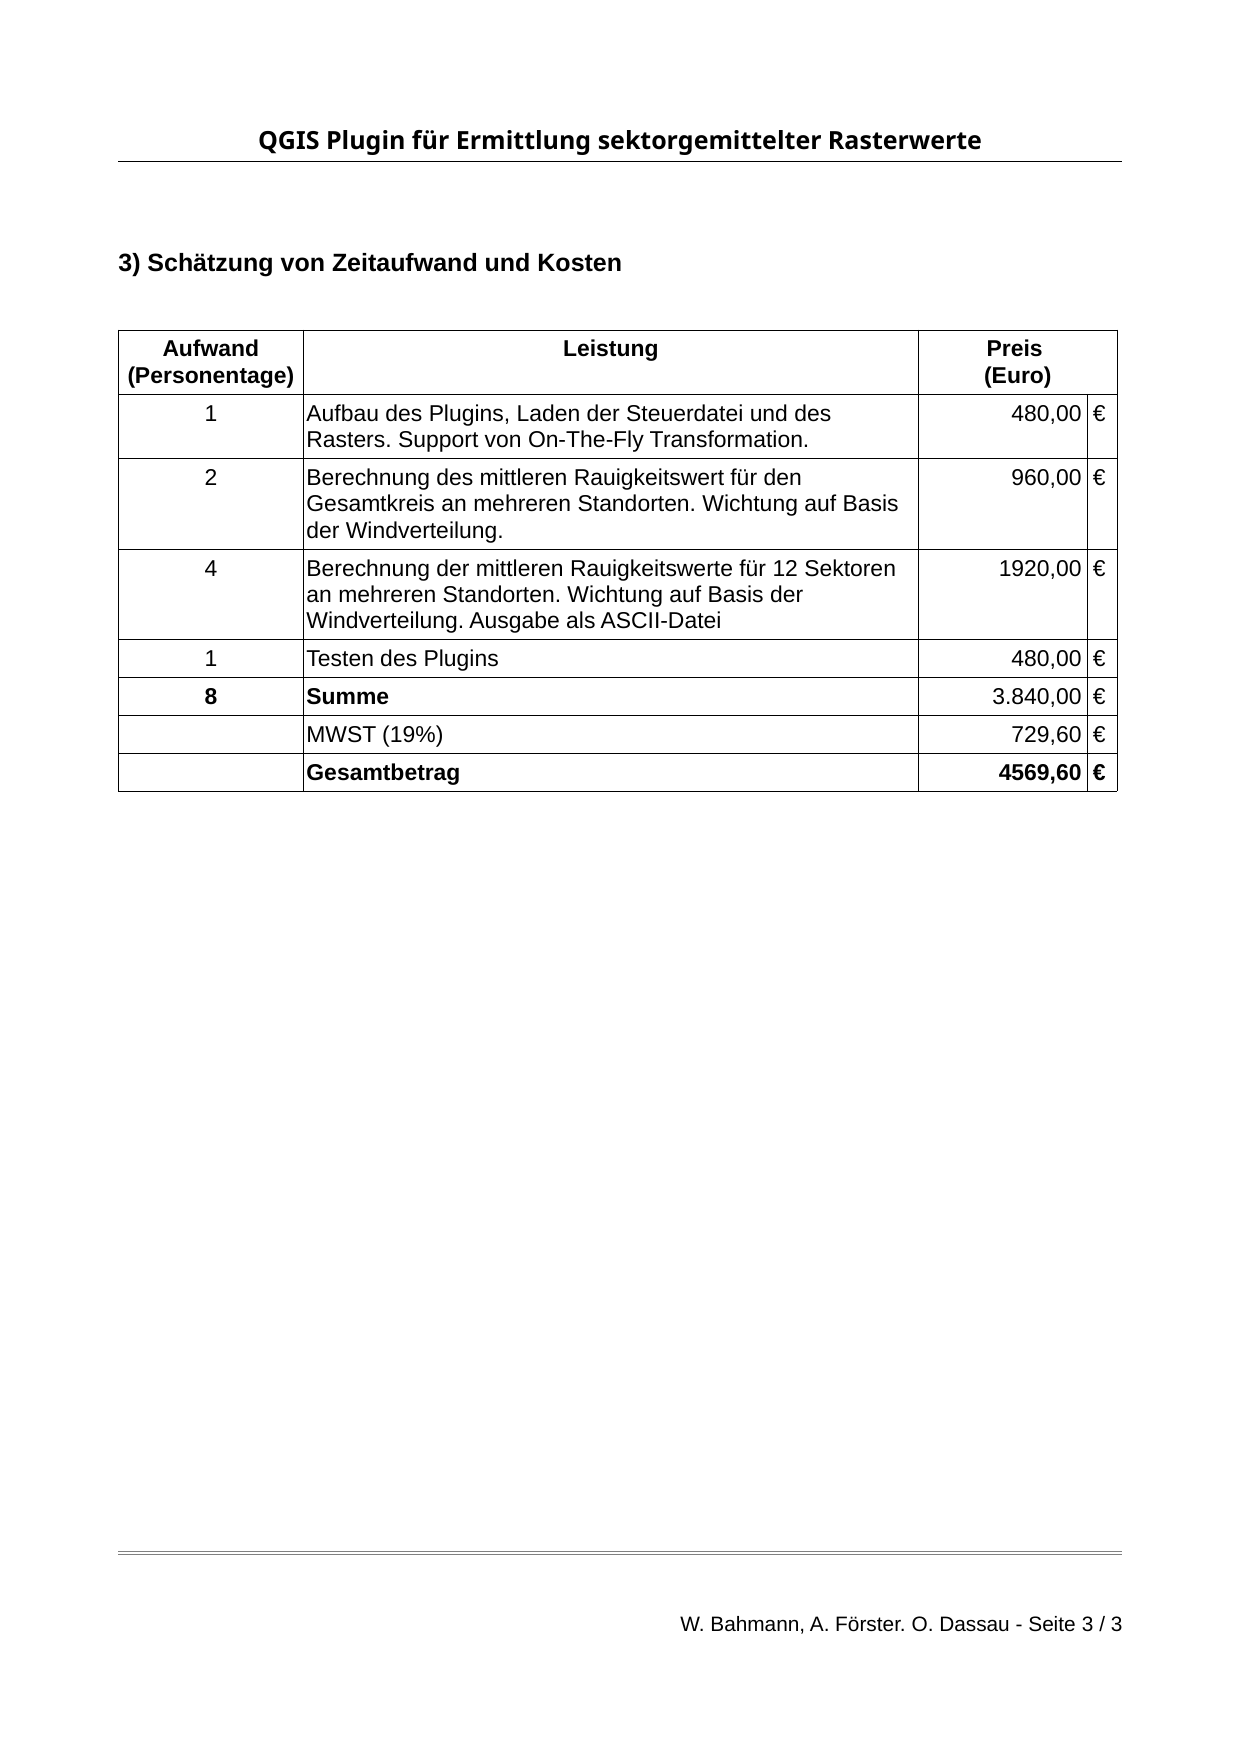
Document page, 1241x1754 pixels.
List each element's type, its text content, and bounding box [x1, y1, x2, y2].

table_header Leistung [304, 331, 918, 394]
table_cell € [1088, 459, 1117, 549]
table_cell 729,60 [919, 716, 1087, 753]
table_cell MWST (19%) [304, 716, 918, 753]
table_cell 1 [119, 395, 303, 458]
table_cell Testen des Plugins [304, 640, 918, 677]
table_cell 480,00 [919, 395, 1087, 458]
table_cell Aufbau des Plugins, Laden der Steuerdatei und des Rasters. Support von On-The-Fly Transformation. [304, 395, 918, 458]
table_cell Gesamtbetrag [304, 754, 918, 791]
table_cell € [1088, 640, 1117, 677]
table_header Preis (Euro) [919, 331, 1117, 394]
table_cell € [1088, 550, 1117, 639]
table_cell Berechnung der mittleren Rauigkeitswerte für 12 Sektoren an mehreren Standorten. Wichtung auf Basis der Windverteilung. Ausgabe als ASCII-Datei [304, 550, 918, 639]
table_cell 480,00 [919, 640, 1087, 677]
table_cell 960,00 [919, 459, 1087, 549]
table_cell 4569,60 [919, 754, 1087, 791]
table_cell € [1088, 395, 1117, 458]
table_cell € [1088, 754, 1117, 791]
table_cell 8 [119, 678, 303, 715]
text 3) Schätzung von Zeitaufwand und Kosten [118, 248, 1122, 277]
table_cell 4 [119, 550, 303, 639]
table_cell € [1088, 716, 1117, 753]
table_cell Berechnung des mittleren Rauigkeitswert für den Gesamtkreis an mehreren Standorten. Wichtung auf Basis der Windverteilung. [304, 459, 918, 549]
table_cell 3.840,00 [919, 678, 1087, 715]
table_header Aufwand (Personentage) [119, 331, 303, 394]
table_cell [119, 754, 303, 791]
table_cell [119, 716, 303, 753]
table_cell Summe [304, 678, 918, 715]
table_cell 1920,00 [919, 550, 1087, 639]
table_cell € [1088, 678, 1117, 715]
table_cell 1 [119, 640, 303, 677]
table_cell 2 [119, 459, 303, 549]
